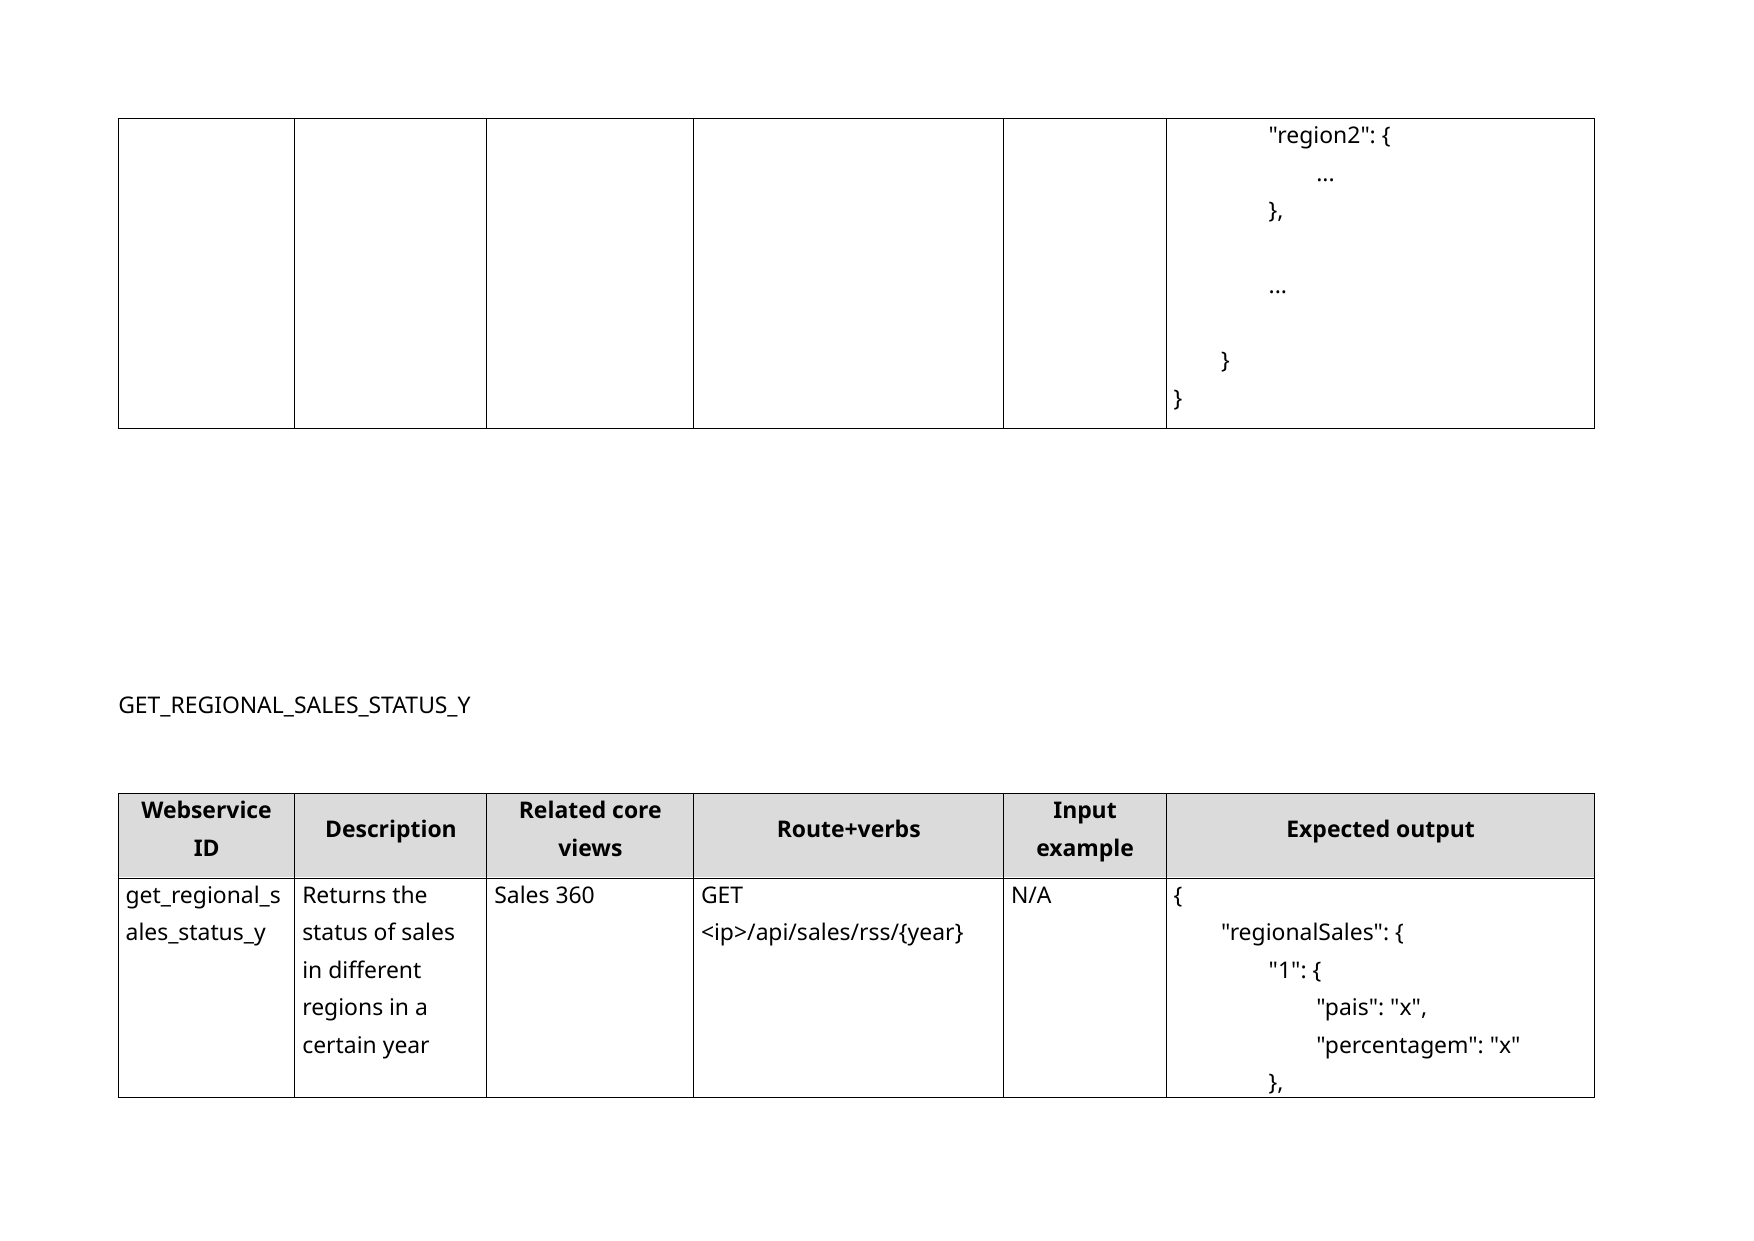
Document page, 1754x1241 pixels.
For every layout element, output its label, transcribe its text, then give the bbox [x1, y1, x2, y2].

table_cell [487, 119, 693, 427]
text GET_REGIONAL_SALES_STATUS_Y [118, 689, 1636, 720]
table_cell Sales 360 [487, 879, 693, 1097]
table_cell N/A [1004, 879, 1166, 1097]
table_cell { "regionalSales": { "1": { "pais": "x", "percentagem": "x" }, [1167, 879, 1594, 1097]
table_header Expected output [1167, 794, 1594, 877]
table_cell GET <ip>/api/sales/rss/{year} [694, 879, 1003, 1097]
table_cell "region2": { ... }, ... } } [1167, 119, 1594, 427]
table_cell get_regional_sales_status_y [119, 879, 294, 1097]
table_cell [295, 119, 486, 427]
table_cell Returns the status of sales in different regions in a certain year [295, 879, 486, 1097]
table_header Input example [1004, 794, 1166, 877]
table_cell [694, 119, 1003, 427]
table_cell [1004, 119, 1166, 427]
table_cell [119, 119, 294, 427]
table_header Related core views [487, 794, 693, 877]
table_header Description [295, 794, 486, 877]
table_header Webservice ID [119, 794, 294, 877]
table_header Route+verbs [694, 794, 1003, 877]
